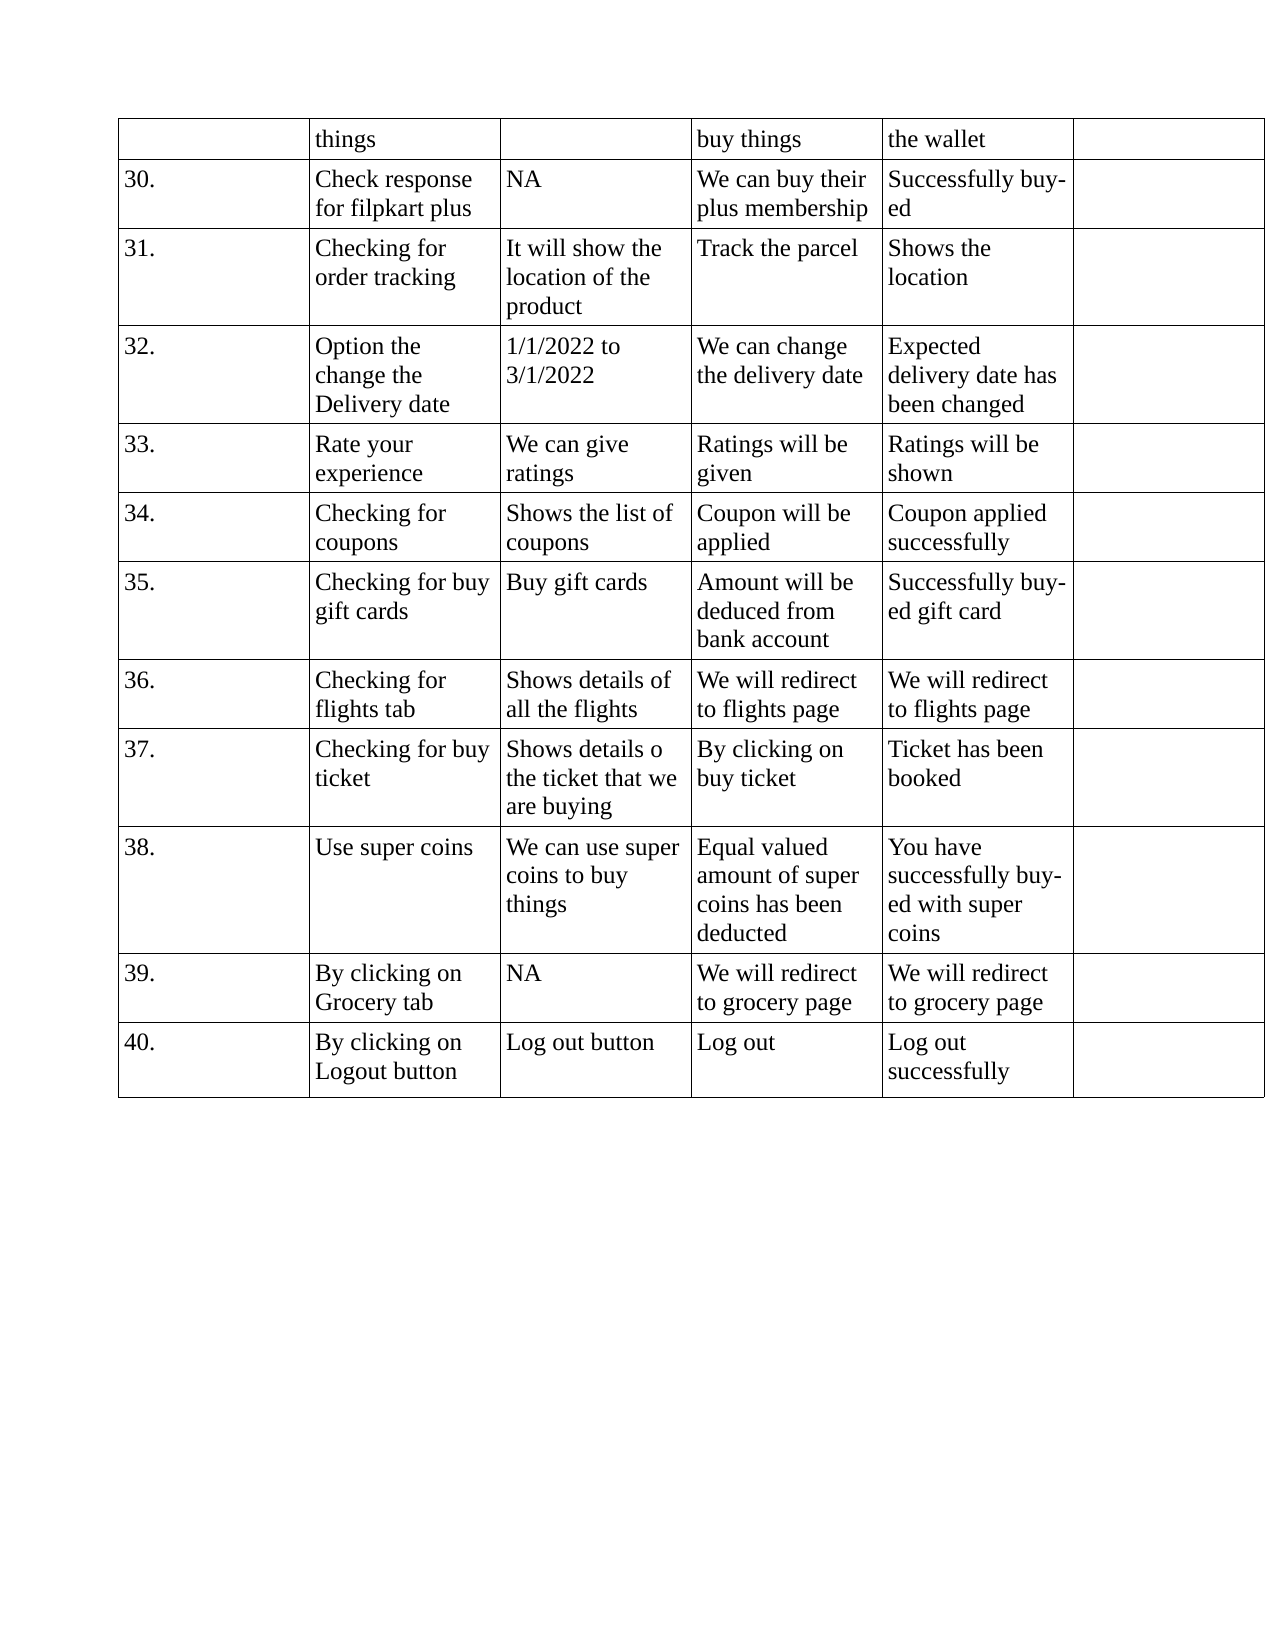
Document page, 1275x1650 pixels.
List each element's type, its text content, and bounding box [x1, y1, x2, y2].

table_cell Checking for buy gift cards [310, 562, 500, 659]
table_cell [501, 119, 691, 158]
table_cell [1074, 160, 1264, 227]
table_cell Successfully buy-ed [883, 160, 1073, 227]
table_cell buy things [692, 119, 882, 158]
table_cell Buy gift cards [501, 562, 691, 659]
table_cell 1/1/2022 to 3/1/2022 [501, 326, 691, 423]
table_cell [1074, 424, 1264, 492]
table_cell 36. [119, 660, 309, 728]
table_cell We will redirect to flights page [883, 660, 1073, 728]
table_cell Coupon will be applied [692, 493, 882, 561]
table_header By clicking on Logout button [310, 1023, 500, 1097]
table_cell 39. [119, 954, 309, 1022]
table_cell We will redirect to grocery page [883, 954, 1073, 1022]
table_cell By clicking on buy ticket [692, 729, 882, 826]
table_cell Shows details o the ticket that we are buying [501, 729, 691, 826]
table_header [1074, 1023, 1264, 1097]
table_cell Use super coins [310, 827, 500, 952]
table_cell It will show the location of the product [501, 229, 691, 325]
table_cell 34. [119, 493, 309, 561]
table_cell NA [501, 954, 691, 1022]
table_cell NA [501, 160, 691, 227]
table_cell [1074, 729, 1264, 826]
table_header Log out successfully [883, 1023, 1073, 1097]
table_cell Ratings will be shown [883, 424, 1073, 492]
table_cell Ticket has been booked [883, 729, 1073, 826]
table_cell We can give ratings [501, 424, 691, 492]
table_cell [1074, 326, 1264, 423]
table_cell 32. [119, 326, 309, 423]
table_cell the wallet [883, 119, 1073, 158]
table_header Log out [692, 1023, 882, 1097]
table_cell [1074, 229, 1264, 325]
table_cell [119, 119, 309, 158]
table_cell Rate your experience [310, 424, 500, 492]
table_cell Check response for filpkart plus [310, 160, 500, 227]
table_cell We can use super coins to buy things [501, 827, 691, 952]
table_cell 37. [119, 729, 309, 826]
table_cell [1074, 954, 1264, 1022]
table_cell Option the change the Delivery date [310, 326, 500, 423]
table_cell Shows the location [883, 229, 1073, 325]
table_header Log out button [501, 1023, 691, 1097]
table_cell Shows details of all the flights [501, 660, 691, 728]
table_cell Successfully buy-ed gift card [883, 562, 1073, 659]
table_cell By clicking on Grocery tab [310, 954, 500, 1022]
table_cell 33. [119, 424, 309, 492]
table_cell Coupon applied successfully [883, 493, 1073, 561]
table_cell We can change the delivery date [692, 326, 882, 423]
table_cell Checking for buy ticket [310, 729, 500, 826]
table_cell [1074, 562, 1264, 659]
table_cell You have successfully buy-ed with super coins [883, 827, 1073, 952]
table_cell 35. [119, 562, 309, 659]
table_cell Ratings will be given [692, 424, 882, 492]
table_cell We can buy their plus membership [692, 160, 882, 227]
table_cell Expected delivery date has been changed [883, 326, 1073, 423]
table_cell 31. [119, 229, 309, 325]
table_header 40. [119, 1023, 309, 1097]
table_cell Equal valued amount of super coins has been deducted [692, 827, 882, 952]
table_cell [1074, 493, 1264, 561]
table_cell Track the parcel [692, 229, 882, 325]
table_cell Checking for order tracking [310, 229, 500, 325]
table_cell [1074, 660, 1264, 728]
table_cell 38. [119, 827, 309, 952]
table_cell Amount will be deduced from bank account [692, 562, 882, 659]
table_cell things [310, 119, 500, 158]
table_cell Shows the list of coupons [501, 493, 691, 561]
table_cell Checking for flights tab [310, 660, 500, 728]
table_cell [1074, 827, 1264, 952]
table_cell We will redirect to grocery page [692, 954, 882, 1022]
table_cell Checking for coupons [310, 493, 500, 561]
table_cell 30. [119, 160, 309, 227]
table_cell We will redirect to flights page [692, 660, 882, 728]
table_cell [1074, 119, 1264, 158]
